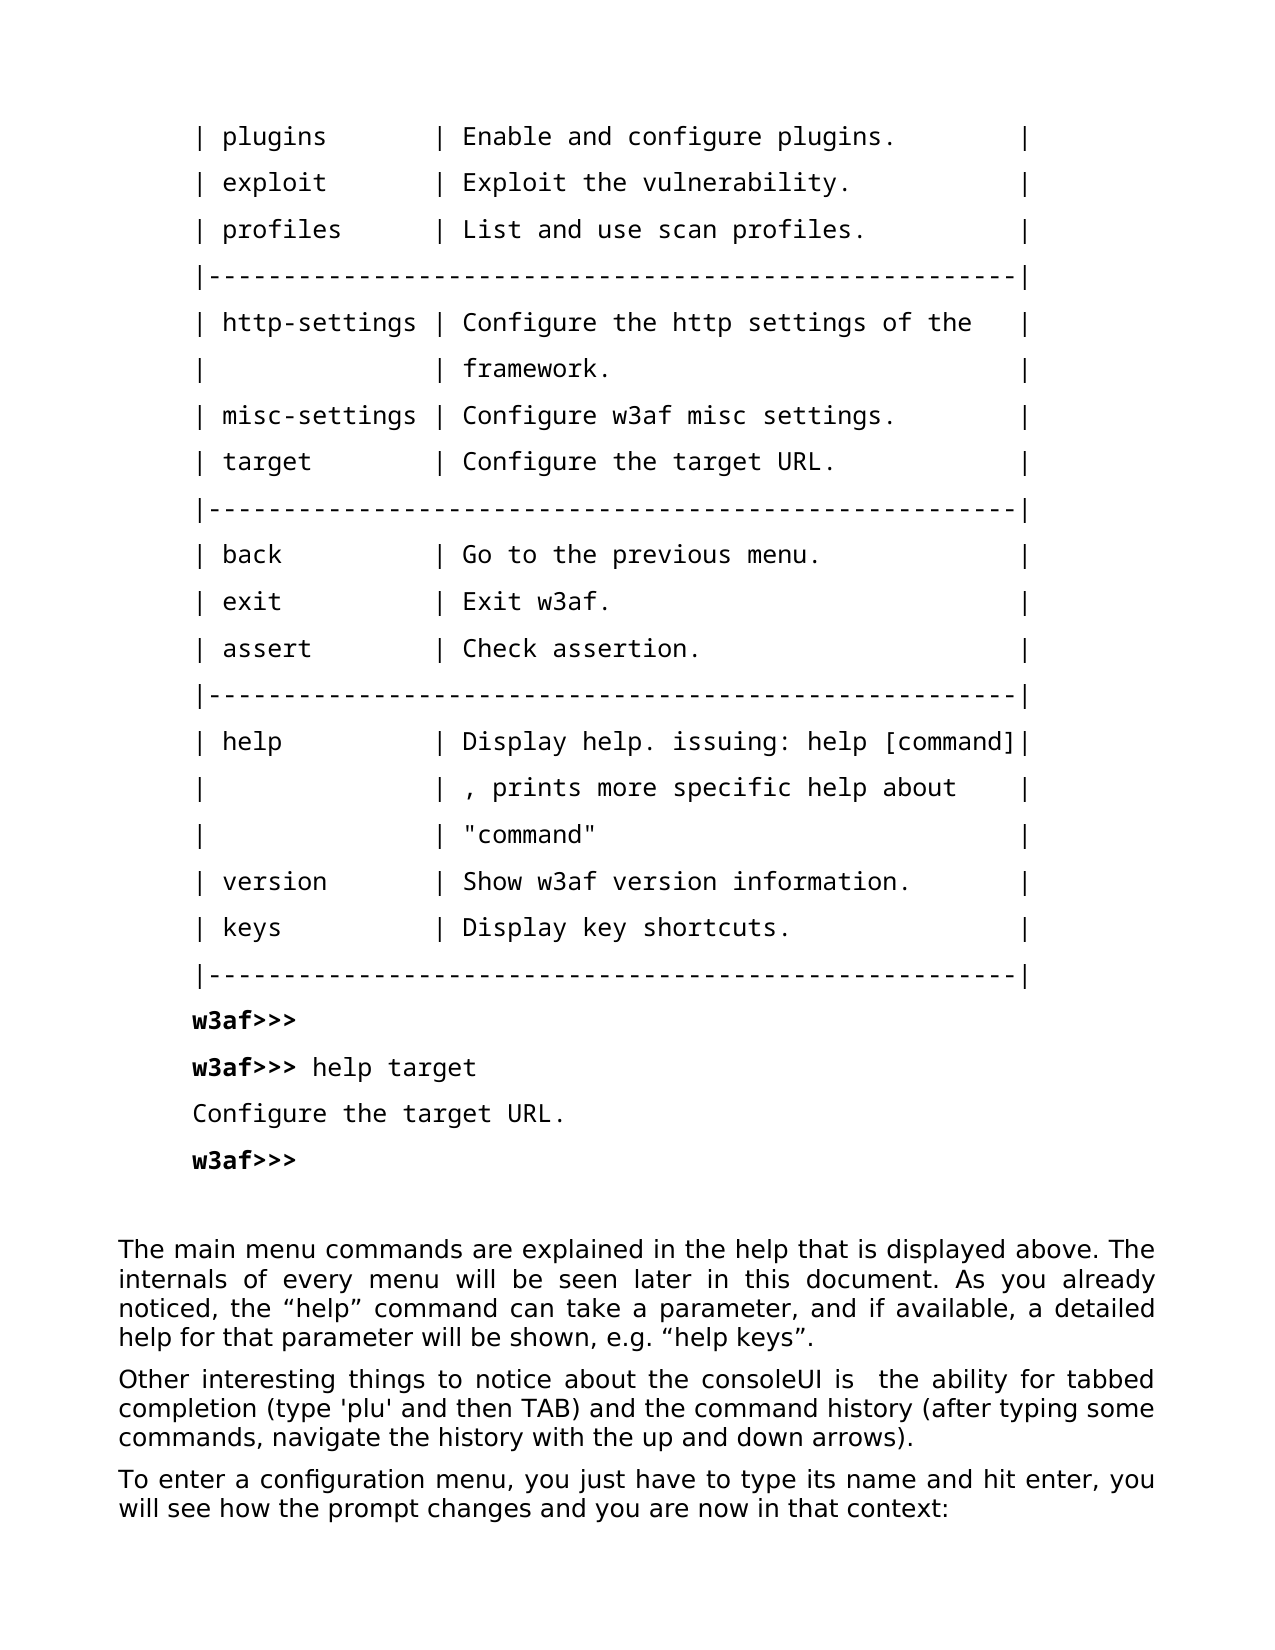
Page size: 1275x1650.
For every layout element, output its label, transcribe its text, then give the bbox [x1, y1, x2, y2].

text | exploit | Exploit the vulnerability. | [192, 165, 1157, 199]
text |------------------------------------------------------| [192, 677, 1157, 711]
text | exit | Exit w3af. | [192, 584, 1157, 618]
text | help | Display help. issuing: help [command]| [192, 723, 1157, 757]
text |------------------------------------------------------| [192, 258, 1157, 292]
text To enter a configuration menu, you just have to type its name and hit enter, you will see how the prompt changes and you are now in that context: [118, 1465, 1157, 1523]
text Configure the target URL. [192, 1096, 1157, 1130]
text | misc-settings | Configure w3af misc settings. | [192, 397, 1157, 432]
text w3af>>> [192, 1003, 1157, 1037]
text | | "command" | [192, 817, 1157, 851]
text | plugins | Enable and configure plugins. | [192, 118, 1157, 152]
text w3af>>> [192, 1142, 1157, 1177]
text The main menu commands are explained in the help that is displayed above. The internals of every menu will be seen later in this document. As you already noticed, the “help” command can take a parameter, and if available, a detailed help for that parameter will be shown, e.g. “help keys”. [118, 1236, 1157, 1352]
text | | framework. | [192, 351, 1157, 385]
text | version | Show w3af version information. | [192, 863, 1157, 897]
text | assert | Check assertion. | [192, 630, 1157, 664]
text |------------------------------------------------------| [192, 491, 1157, 525]
text | target | Configure the target URL. | [192, 444, 1157, 478]
text | http-settings | Configure the http settings of the | [192, 304, 1157, 338]
text |------------------------------------------------------| [192, 956, 1157, 990]
text | keys | Display key shortcuts. | [192, 910, 1157, 944]
text | profiles | List and use scan profiles. | [192, 211, 1157, 245]
text | | , prints more specific help about | [192, 770, 1157, 804]
text w3af>>> help target [192, 1049, 1157, 1083]
text | back | Go to the previous menu. | [192, 537, 1157, 571]
text Other interesting things to notice about the consoleUI is the ability for tabbed completion (type 'plu' and then TAB) and the command history (after typing some commands, navigate the history with the up and down arrows). [118, 1365, 1157, 1452]
